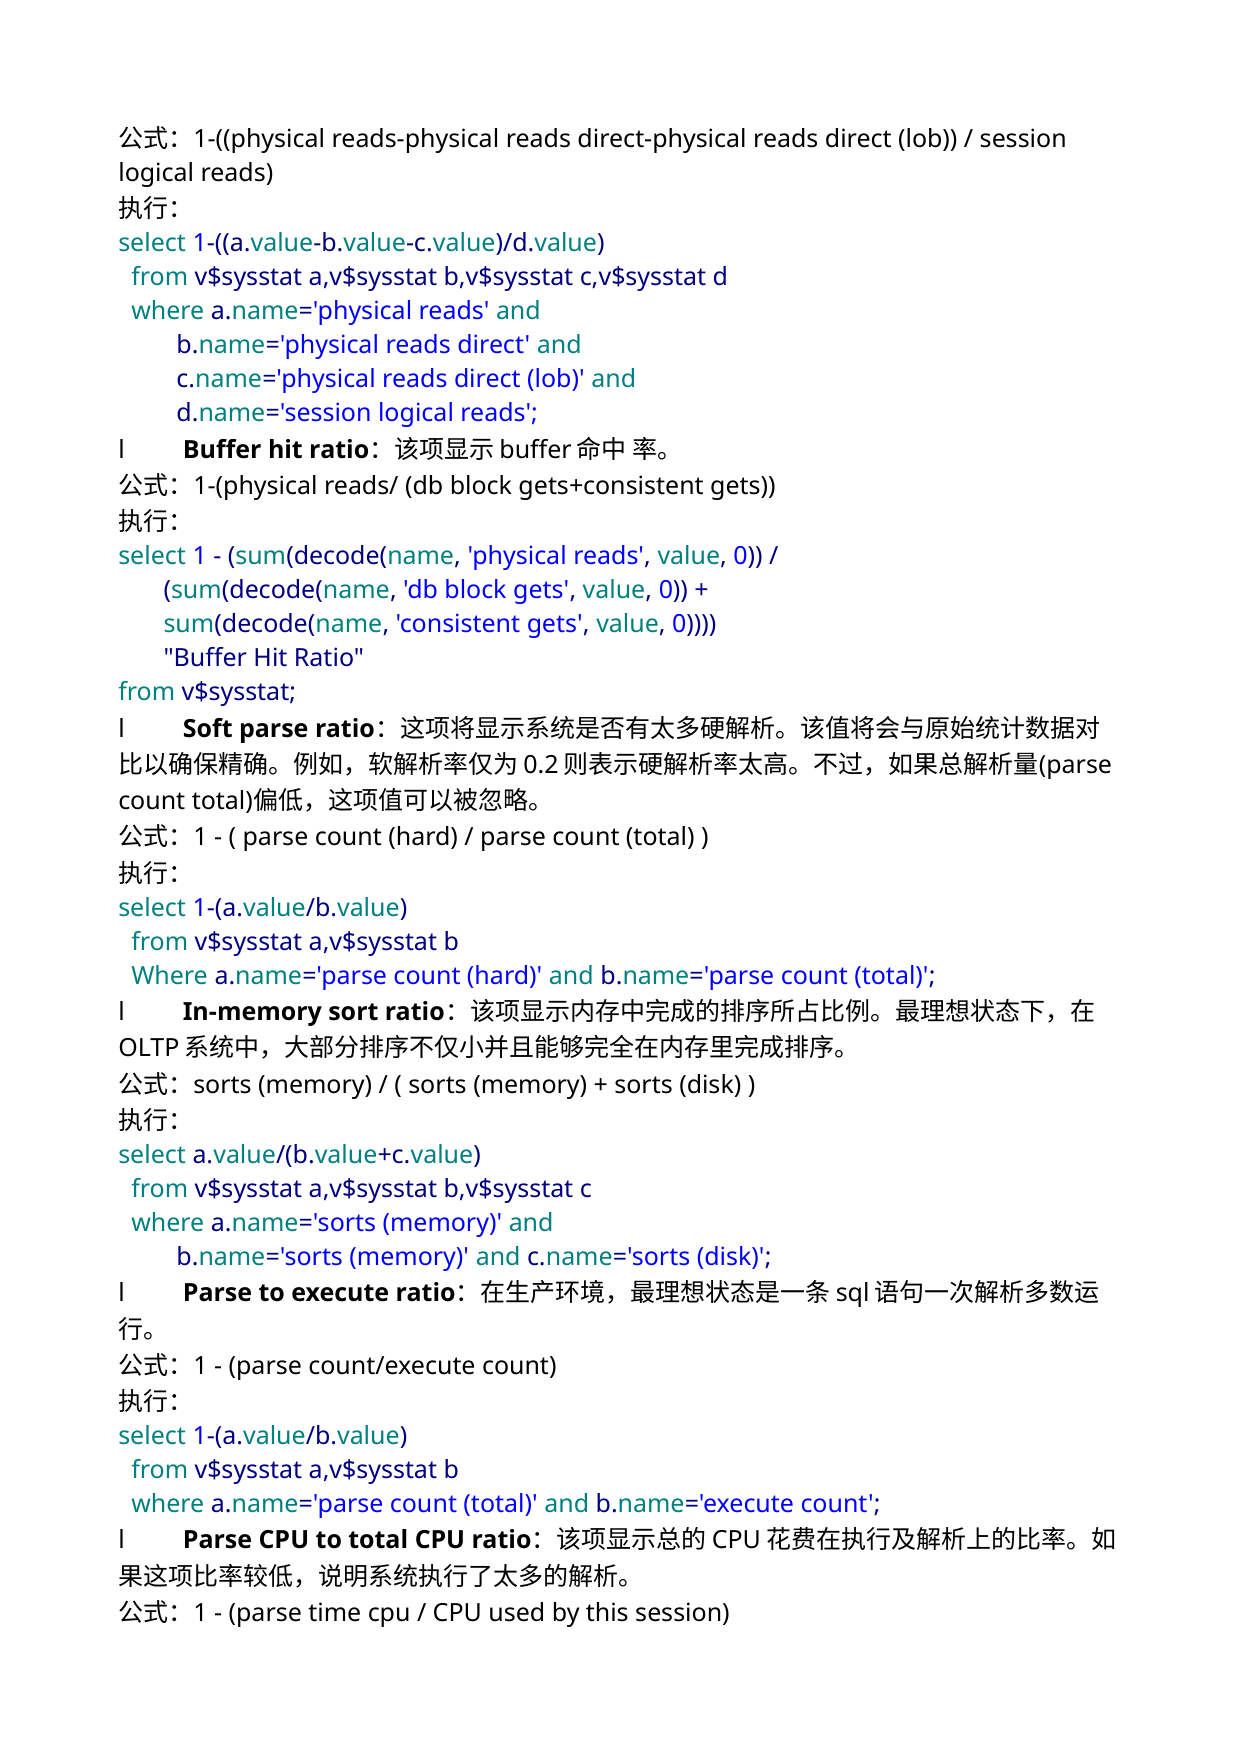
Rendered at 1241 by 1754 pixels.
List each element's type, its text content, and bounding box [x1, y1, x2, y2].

text where a.name='parse count (total)' and b.name='execute count'; [118, 1486, 1122, 1520]
text 执行： [118, 1100, 1122, 1137]
text l Soft parse ratio：这项将显示系统是否有太多硬解析。该值将会与原始统计数据对比以确保精确。例如，软解析率仅为0.2则表示硬解析率太高。不过，如果总解析量(parse count total)偏低，这项值可以被忽略。 [118, 708, 1122, 817]
text 执行： [118, 188, 1122, 225]
text select 1-(a.value/b.value) [118, 1418, 1122, 1452]
text from v$sysstat a,v$sysstat b,v$sysstat c [118, 1171, 1122, 1205]
text 公式：1 - ( parse count (hard) / parse count (total) ) [118, 817, 1122, 853]
text l In-memory sort ratio：该项显示内存中完成的排序所占比例。最理想状态下，在OLTP系统中，大部分排序不仅小并且能够完全在内存里完成排序。 [118, 992, 1122, 1064]
text select 1-((a.value-b.value-c.value)/d.value) [118, 225, 1122, 259]
text b.name='physical reads direct' and [118, 327, 1122, 361]
text where a.name='physical reads' and [118, 293, 1122, 327]
text from v$sysstat a,v$sysstat b [118, 923, 1122, 957]
text 公式：1-((physical reads-physical reads direct-physical reads direct (lob)) / session logical reads) [118, 118, 1122, 188]
text d.name='session logical reads'; [118, 395, 1122, 429]
text l Parse CPU to total CPU ratio：该项显示总的CPU花费在执行及解析上的比率。如果这项比率较低，说明系统执行了太多的解析。 [118, 1520, 1122, 1592]
text select 1-(a.value/b.value) [118, 889, 1122, 923]
text sum(decode(name, 'consistent gets', value, 0)))) [118, 606, 1122, 640]
text where a.name='sorts (memory)' and [118, 1205, 1122, 1239]
text 公式：1-(physical reads/ (db block gets+consistent gets)) [118, 465, 1122, 502]
text l Parse to execute ratio：在生产环境，最理想状态是一条sql语句一次解析多数运行。 [118, 1273, 1122, 1345]
text 公式：1 - (parse count/execute count) [118, 1345, 1122, 1382]
text 公式：sorts (memory) / ( sorts (memory) + sorts (disk) ) [118, 1064, 1122, 1100]
text 执行： [118, 502, 1122, 538]
text (sum(decode(name, 'db block gets', value, 0)) + [118, 572, 1122, 606]
text Where a.name='parse count (hard)' and b.name='parse count (total)'; [118, 957, 1122, 992]
text from v$sysstat a,v$sysstat b,v$sysstat c,v$sysstat d [118, 259, 1122, 293]
text 公式：1 - (parse time cpu / CPU used by this session) [118, 1592, 1122, 1629]
text c.name='physical reads direct (lob)' and [118, 361, 1122, 395]
text 执行： [118, 853, 1122, 889]
text b.name='sorts (memory)' and c.name='sorts (disk)'; [118, 1239, 1122, 1273]
text from v$sysstat a,v$sysstat b [118, 1452, 1122, 1486]
text from v$sysstat; [118, 674, 1122, 708]
text select a.value/(b.value+c.value) [118, 1137, 1122, 1171]
text l Buffer hit ratio：该项显示buffer命中 率。 [118, 429, 1122, 465]
text "Buffer Hit Ratio" [118, 640, 1122, 674]
text 执行： [118, 1382, 1122, 1418]
text select 1 - (sum(decode(name, 'physical reads', value, 0)) / [118, 538, 1122, 572]
